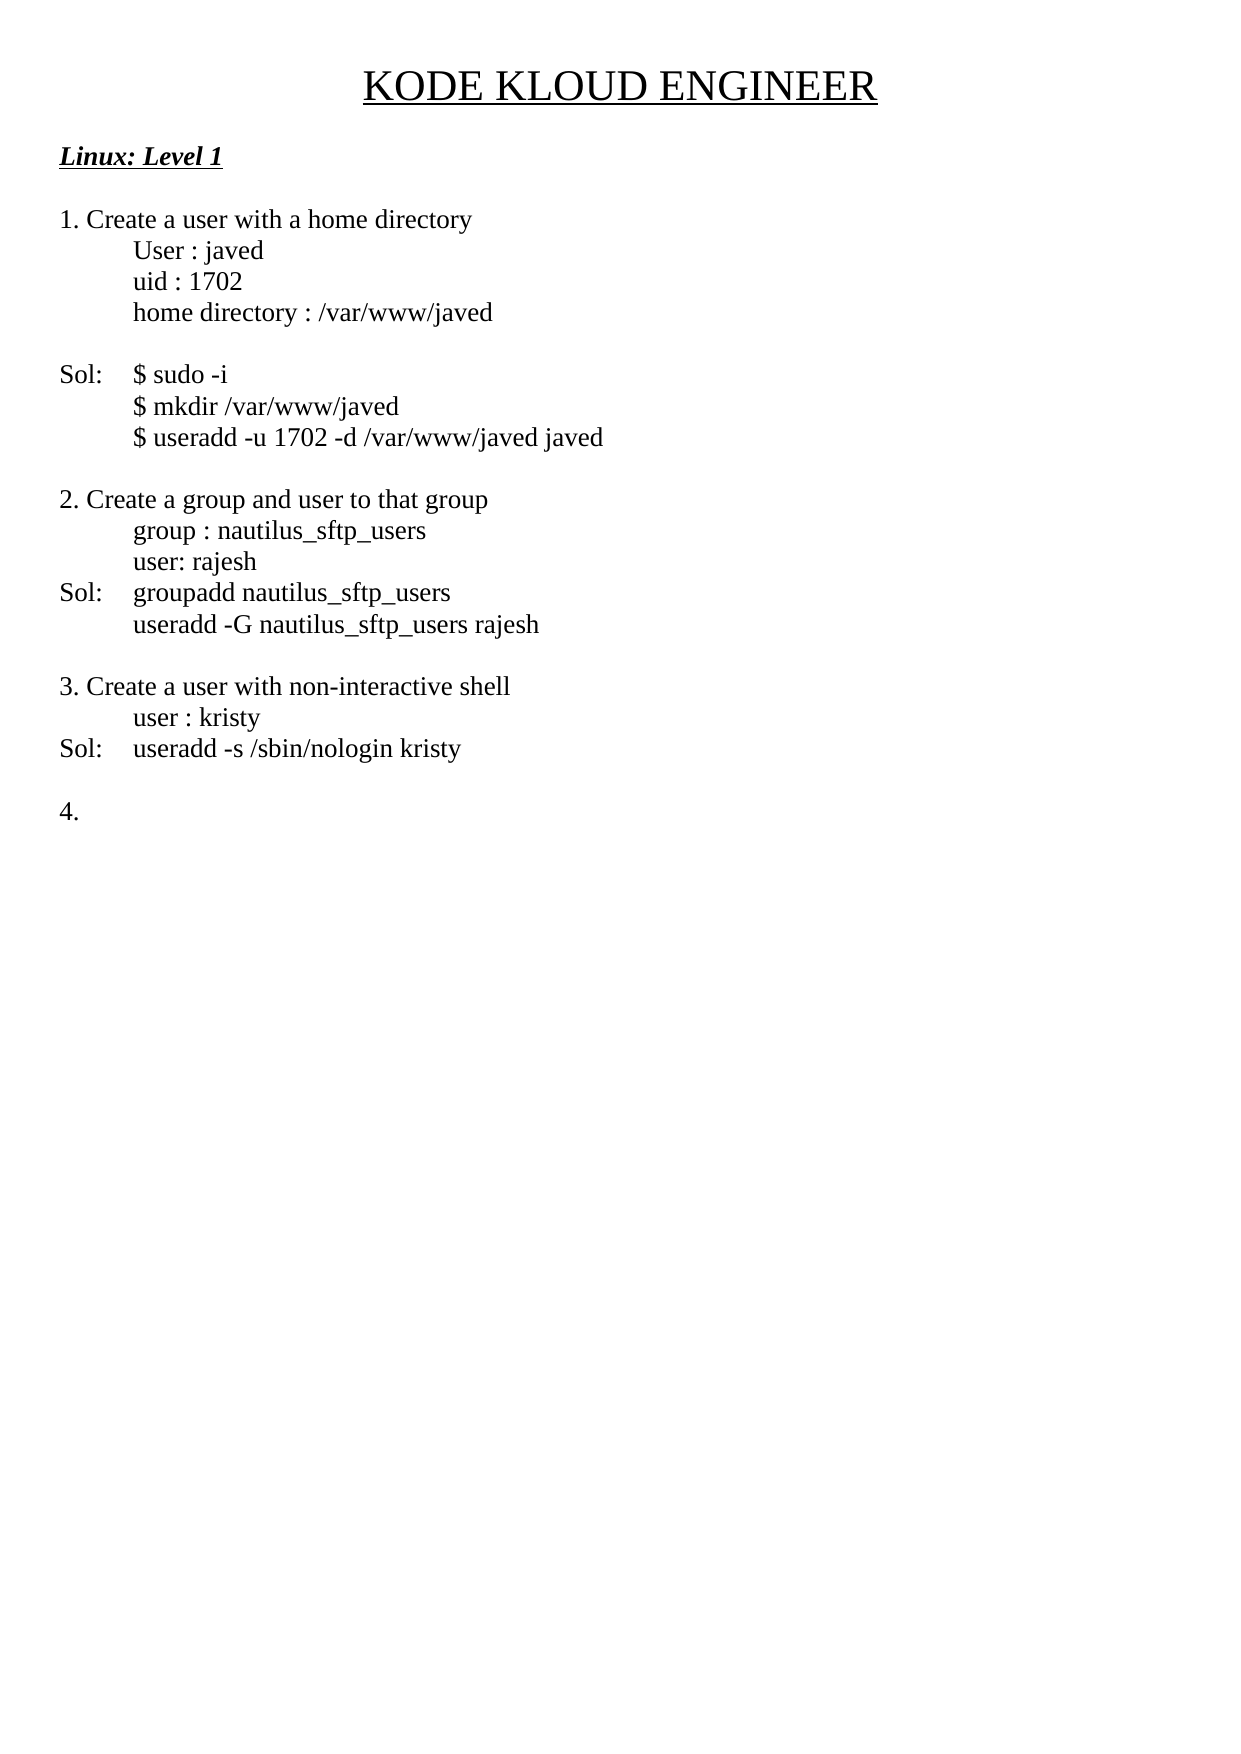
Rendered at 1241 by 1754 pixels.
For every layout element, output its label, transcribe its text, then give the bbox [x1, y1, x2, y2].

text 4. [59, 794, 1181, 826]
text Linux: Level 1 [59, 141, 1181, 172]
text $ mkdir /var/www/javed [59, 390, 1181, 421]
text uid : 1702 [59, 265, 1181, 296]
text 3. Create a user with non-interactive shell [59, 670, 1181, 701]
text KODE KLOUD ENGINEER [59, 59, 1181, 109]
text Sol: $ sudo -i [59, 358, 1181, 390]
text 2. Create a group and user to that group [59, 483, 1181, 514]
text User : javed [59, 234, 1181, 265]
text user: rajesh [59, 545, 1181, 577]
text group : nautilus_sftp_users [59, 514, 1181, 545]
text $ useradd -u 1702 -d /var/www/javed javed [59, 421, 1181, 452]
text useradd -G nautilus_sftp_users rajesh [59, 608, 1181, 639]
text 1. Create a user with a home directory [59, 203, 1181, 234]
text user : kristy [59, 701, 1181, 732]
text Sol: useradd -s /sbin/nologin kristy [59, 732, 1181, 763]
text home directory : /var/www/javed [59, 296, 1181, 327]
text Sol: groupadd nautilus_sftp_users [59, 577, 1181, 608]
